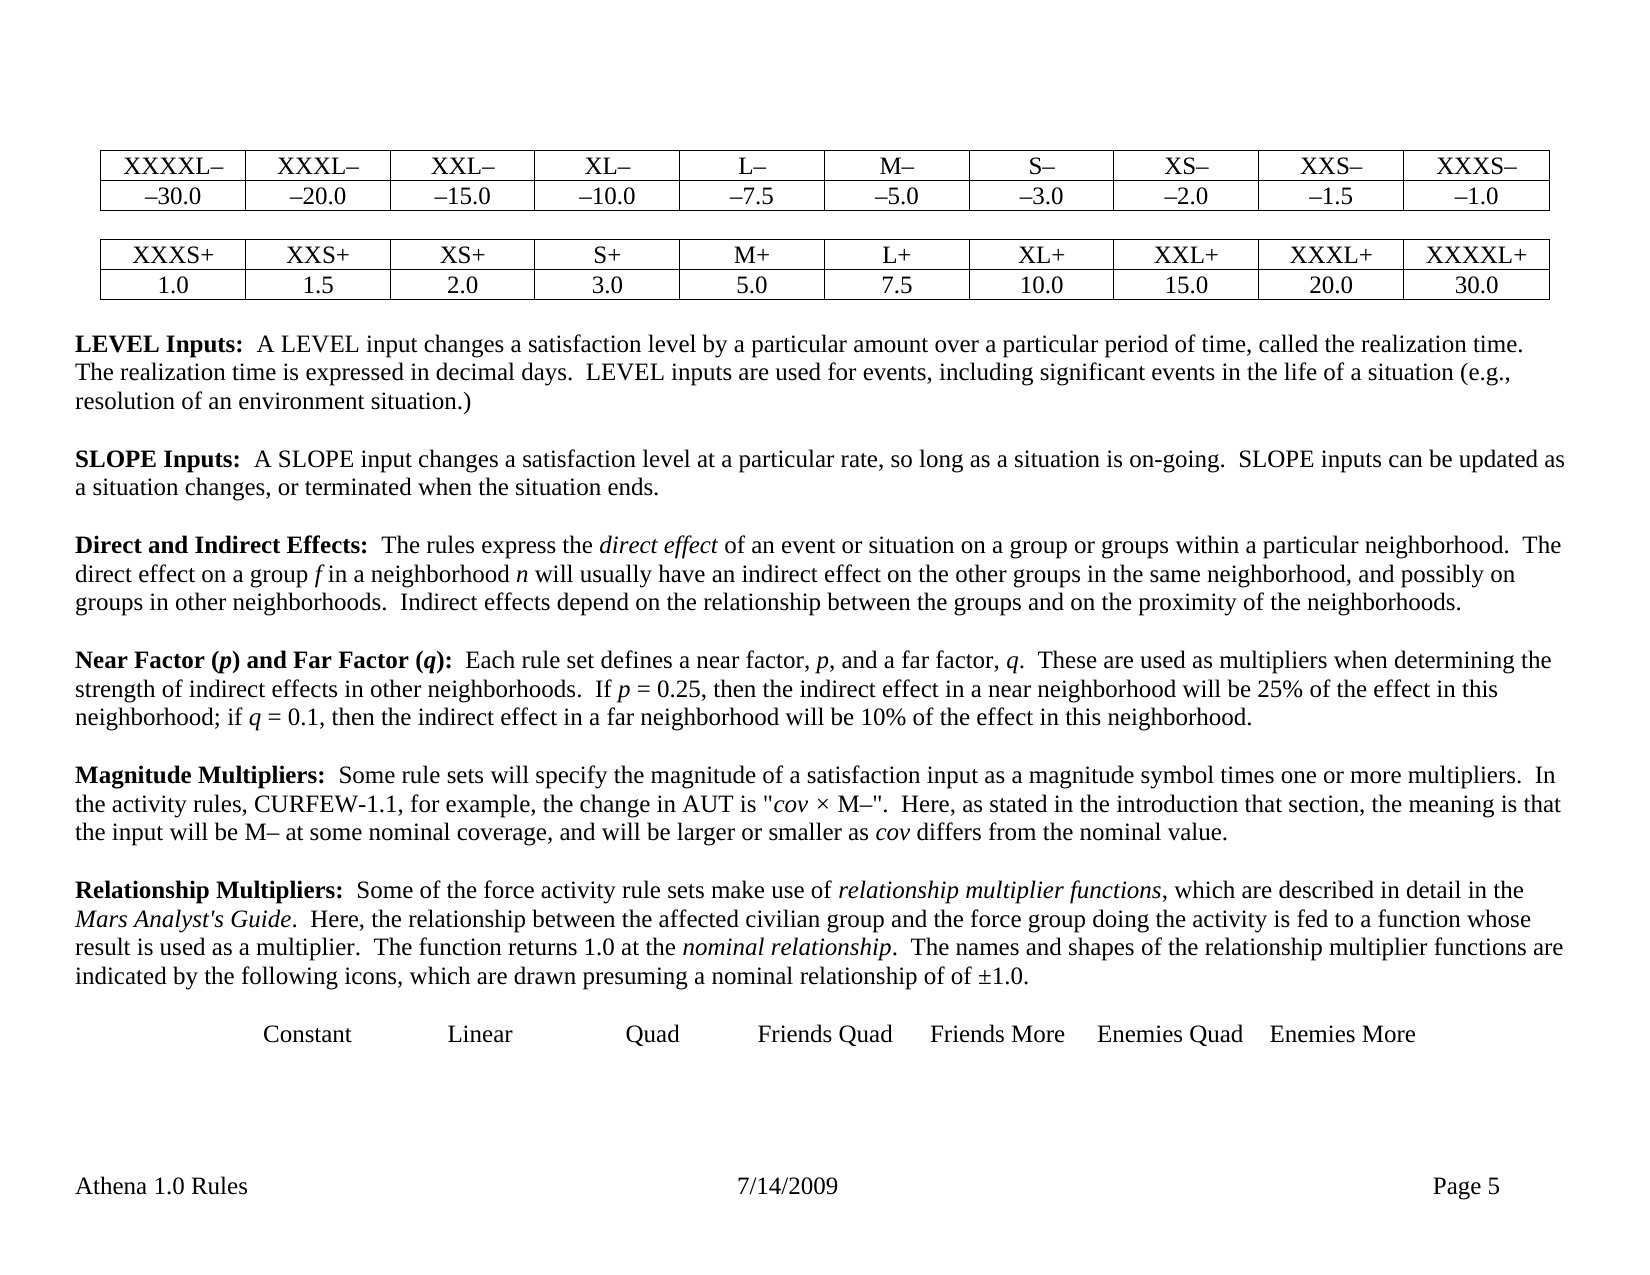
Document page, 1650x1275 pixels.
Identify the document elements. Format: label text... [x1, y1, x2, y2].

table_header XXXS+ [101, 240, 245, 269]
table_cell –3.0 [970, 181, 1113, 209]
table_header XXL– [391, 151, 534, 180]
table_cell –2.0 [1114, 181, 1258, 209]
text SLOPE Inputs: A SLOPE input changes a satisfaction level at a particular rate, so long as a situation is on-going. SLOPE inputs can be updated as a situation changes, or terminated when the situation ends. [75, 444, 1575, 501]
table_cell 2.0 [391, 270, 534, 299]
table_header XXS– [1259, 151, 1403, 180]
table_header XXXS– [1404, 151, 1549, 180]
table_header XL+ [970, 240, 1113, 269]
table_cell 30.0 [1404, 270, 1549, 299]
table_header XXXXL– [101, 151, 245, 180]
table_cell –30.0 [101, 181, 245, 209]
text Direct and Indirect Effects: The rules express the direct effect of an event or situation on a group or groups within a particular neighborhood. The direct effect on a group f in a neighborhood n will usually have an indirect effect on the other groups in the same neighborhood, and possibly on groups in other neighborhoods. Indirect effects depend on the relationship between the groups and on the proximity of the neighborhoods. [75, 530, 1575, 616]
table_header Friends More [911, 1019, 1084, 1047]
table_header XL– [535, 151, 679, 180]
table_header XXXXL+ [1404, 240, 1549, 269]
table_cell 10.0 [970, 270, 1113, 299]
table_header Linear [394, 1019, 566, 1047]
table_header Quad [566, 1019, 739, 1047]
table_header XS– [1114, 151, 1258, 180]
table_header M– [825, 151, 969, 180]
table_cell 1.5 [246, 270, 390, 299]
text Relationship Multipliers: Some of the force activity rule sets make use of relationship multiplier functions, which are described in detail in the Mars Analyst's Guide. Here, the relationship between the affected civilian group and the force group doing the activity is fed to a function whose result is used as a multiplier. The function returns 1.0 at the nominal relationship. The names and shapes of the relationship multiplier functions are indicated by the following icons, which are drawn presuming a nominal relationship of of ±1.0. [75, 875, 1575, 990]
table_cell 5.0 [680, 270, 824, 299]
table_cell –10.0 [535, 181, 679, 209]
table_cell –7.5 [680, 181, 824, 209]
table_cell –15.0 [391, 181, 534, 209]
table_cell –20.0 [246, 181, 390, 209]
table_header XS+ [391, 240, 534, 269]
table_header L– [680, 151, 824, 180]
table_header XXXL– [246, 151, 390, 180]
table_header Friends Quad [739, 1019, 911, 1047]
table_cell 1.0 [101, 270, 245, 299]
table_header M+ [680, 240, 824, 269]
table_cell –5.0 [825, 181, 969, 209]
table_cell 3.0 [535, 270, 679, 299]
table_header XXS+ [246, 240, 390, 269]
text Magnitude Multipliers: Some rule sets will specify the magnitude of a satisfaction input as a magnitude symbol times one or more multipliers. In the activity rules, CURFEW-1.1, for example, the change in AUT is "cov × M­–". Here, as stated in the introduction that section, the meaning is that the input will be M– at some nominal coverage, and will be larger or smaller as cov differs from the nominal value. [75, 760, 1575, 846]
table_cell 20.0 [1259, 270, 1403, 299]
table_header Enemies Quad [1084, 1019, 1256, 1047]
table_cell –1.0 [1404, 181, 1549, 209]
table_cell 7.5 [825, 270, 969, 299]
text Near Factor (p) and Far Factor (q): Each rule set defines a near factor, p, and a far factor, q. These are used as multipliers when determining the strength of indirect effects in other neighborhoods. If p = 0.25, then the indirect effect in a near neighborhood will be 25% of the effect in this neighborhood; if q = 0.1, then the indirect effect in a far neighborhood will be 10% of the effect in this neighborhood. [75, 645, 1575, 731]
table_header XXXL+ [1259, 240, 1403, 269]
text LEVEL Inputs: A LEVEL input changes a satisfaction level by a particular amount over a particular period of time, called the realization time. The realization time is expressed in decimal days. LEVEL inputs are used for events, including significant events in the life of a situation (e.g., resolution of an environment situation.) [75, 329, 1575, 415]
table_header Constant [221, 1019, 394, 1047]
table_cell –1.5 [1259, 181, 1403, 209]
table_header XXL+ [1114, 240, 1258, 269]
table_cell 15.0 [1114, 270, 1258, 299]
table_header Enemies More [1256, 1019, 1429, 1047]
table_header S+ [535, 240, 679, 269]
table_header L+ [825, 240, 969, 269]
table_header S– [970, 151, 1113, 180]
